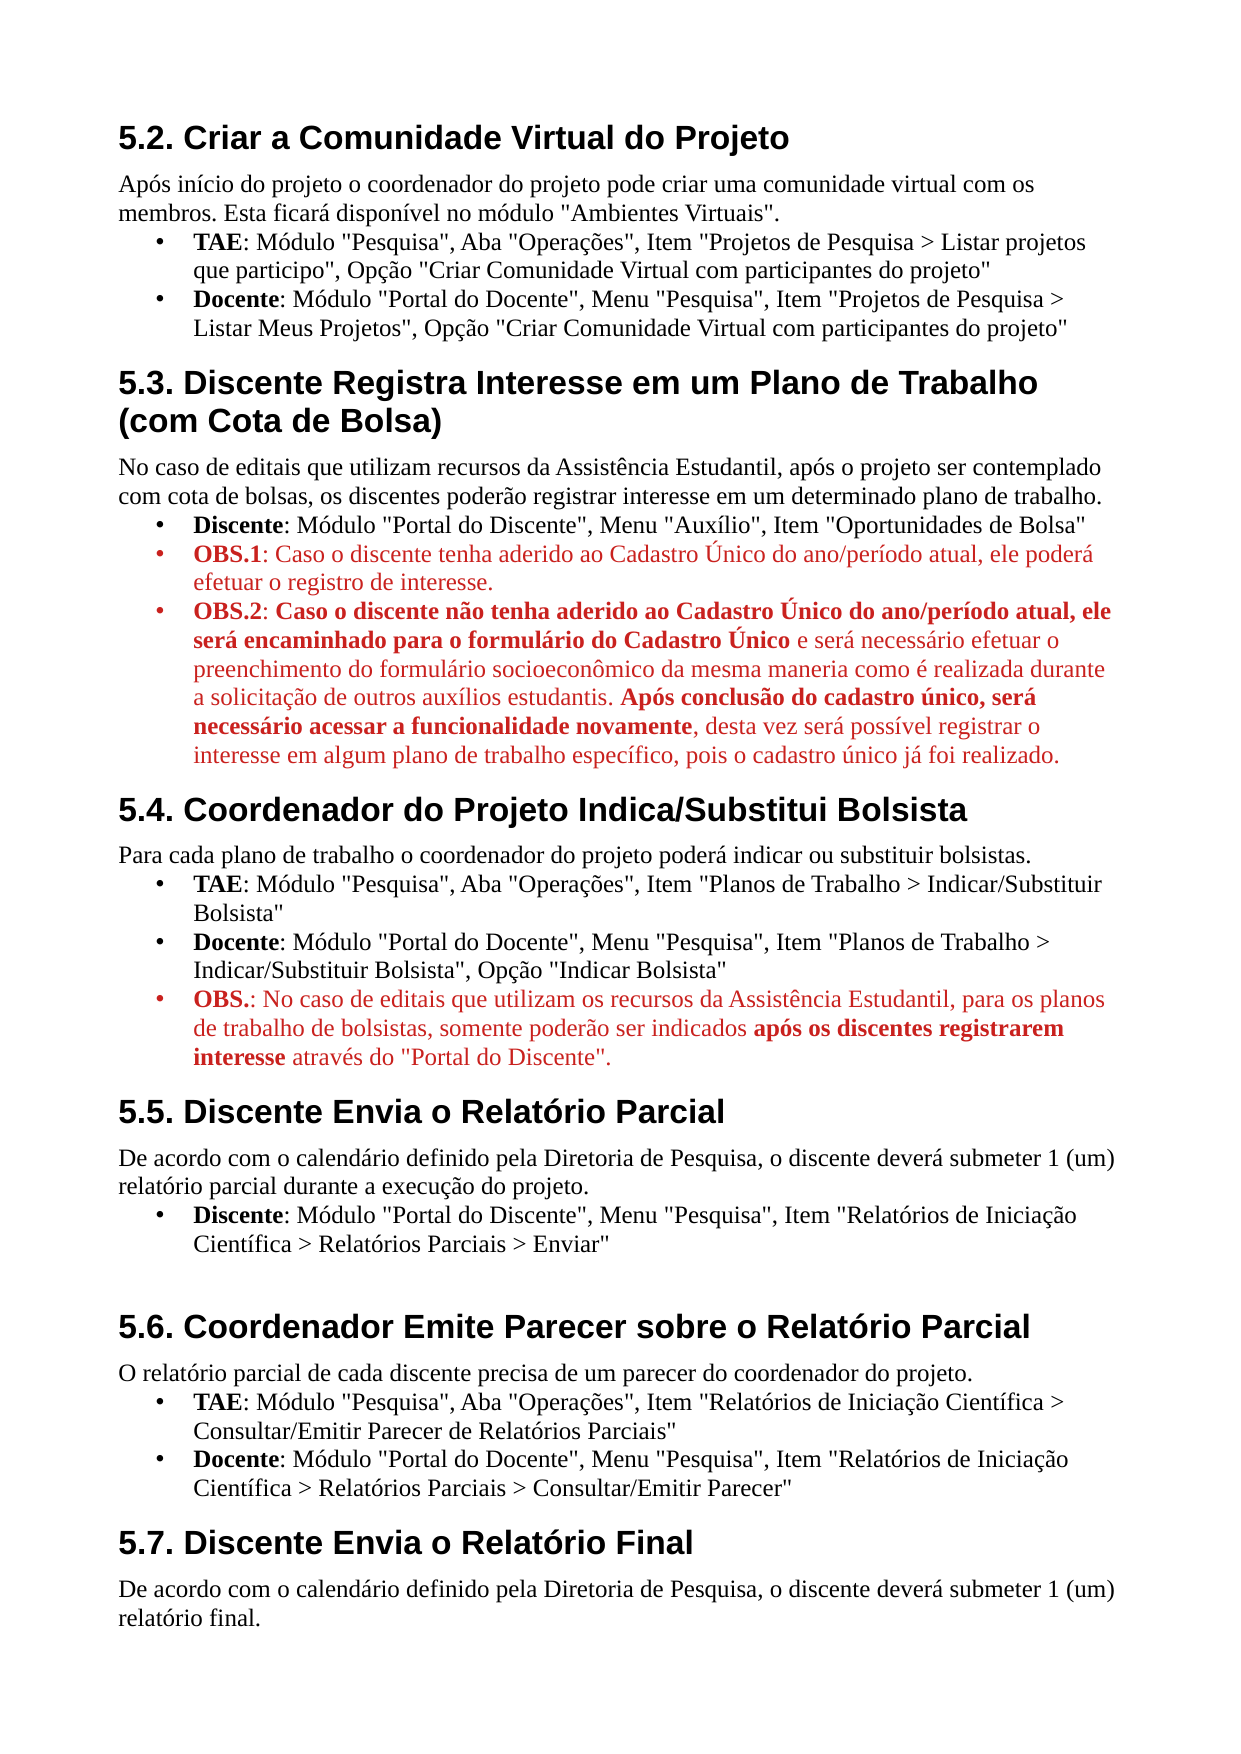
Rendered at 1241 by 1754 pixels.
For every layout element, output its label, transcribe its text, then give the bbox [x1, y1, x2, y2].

list Discente: Módulo "Portal do Discente", Menu "Auxílio", Item "Oportunidades de Bolsa" [156, 510, 1122, 539]
list OBS.2: Caso o discente não tenha aderido ao Cadastro Único do ano/período atual, ele será encaminhado para o formulário do Cadastro Único e será necessário efetuar o preenchimento do formulário socioeconômico da mesma maneria como é realizada durante a solicitação de outros auxílios estudantis. Após conclusão do cadastro único, será necessário acessar a funcionalidade novamente, desta vez será possível registrar o interesse em algum plano de trabalho específico, pois o cadastro único já foi realizado. [156, 596, 1122, 769]
text Após início do projeto o coordenador do projeto pode criar uma comunidade virtual com os membros. Esta ficará disponível no módulo "Ambientes Virtuais". [118, 169, 1122, 227]
list TAE: Módulo "Pesquisa", Aba "Operações", Item "Projetos de Pesquisa > Listar projetos que participo", Opção "Criar Comunidade Virtual com participantes do projeto" [156, 227, 1122, 284]
subtitle 5.2. Criar a Comunidade Virtual do Projeto [118, 118, 1122, 157]
list TAE: Módulo "Pesquisa", Aba "Operações", Item "Planos de Trabalho > Indicar/Substituir Bolsista" [156, 869, 1122, 927]
subtitle 5.6. Coordenador Emite Parecer sobre o Relatório Parcial [118, 1307, 1122, 1346]
list Docente: Módulo "Portal do Docente", Menu "Pesquisa", Item "Projetos de Pesquisa > Listar Meus Projetos", Opção "Criar Comunidade Virtual com participantes do projeto" [156, 284, 1122, 342]
subtitle 5.3. Discente Registra Interesse em um Plano de Trabalho (com Cota de Bolsa) [118, 363, 1122, 440]
subtitle 5.5. Discente Envia o Relatório Parcial [118, 1091, 1122, 1130]
text O relatório parcial de cada discente precisa de um parecer do coordenador do projeto. [118, 1358, 1122, 1387]
text Para cada plano de trabalho o coordenador do projeto poderá indicar ou substituir bolsistas. [118, 841, 1122, 869]
list OBS.1: Caso o discente tenha aderido ao Cadastro Único do ano/período atual, ele poderá efetuar o registro de interesse. [156, 539, 1122, 596]
list Docente: Módulo "Portal do Docente", Menu "Pesquisa", Item "Planos de Trabalho > Indicar/Substituir Bolsista", Opção "Indicar Bolsista" [156, 927, 1122, 984]
text No caso de editais que utilizam recursos da Assistência Estudantil, após o projeto ser contemplado com cota de bolsas, os discentes poderão registrar interesse em um determinado plano de trabalho. [118, 452, 1122, 510]
list Docente: Módulo "Portal do Docente", Menu "Pesquisa", Item "Relatórios de Iniciação Científica > Relatórios Parciais > Consultar/Emitir Parecer" [156, 1444, 1122, 1502]
subtitle 5.7. Discente Envia o Relatório Final [118, 1523, 1122, 1562]
subtitle 5.4. Coordenador do Projeto Indica/Substitui Bolsista [118, 789, 1122, 828]
list TAE: Módulo "Pesquisa", Aba "Operações", Item "Relatórios de Iniciação Científica > Consultar/Emitir Parecer de Relatórios Parciais" [156, 1387, 1122, 1444]
list OBS.: No caso de editais que utilizam os recursos da Assistência Estudantil, para os planos de trabalho de bolsistas, somente poderão ser indicados após os discentes registrarem interesse através do "Portal do Discente". [156, 984, 1122, 1071]
list Discente: Módulo "Portal do Discente", Menu "Pesquisa", Item "Relatórios de Iniciação Científica > Relatórios Parciais > Enviar" [156, 1200, 1122, 1258]
text De acordo com o calendário definido pela Diretoria de Pesquisa, o discente deverá submeter 1 (um) relatório final. [118, 1574, 1122, 1632]
text De acordo com o calendário definido pela Diretoria de Pesquisa, o discente deverá submeter 1 (um) relatório parcial durante a execução do projeto. [118, 1143, 1122, 1200]
